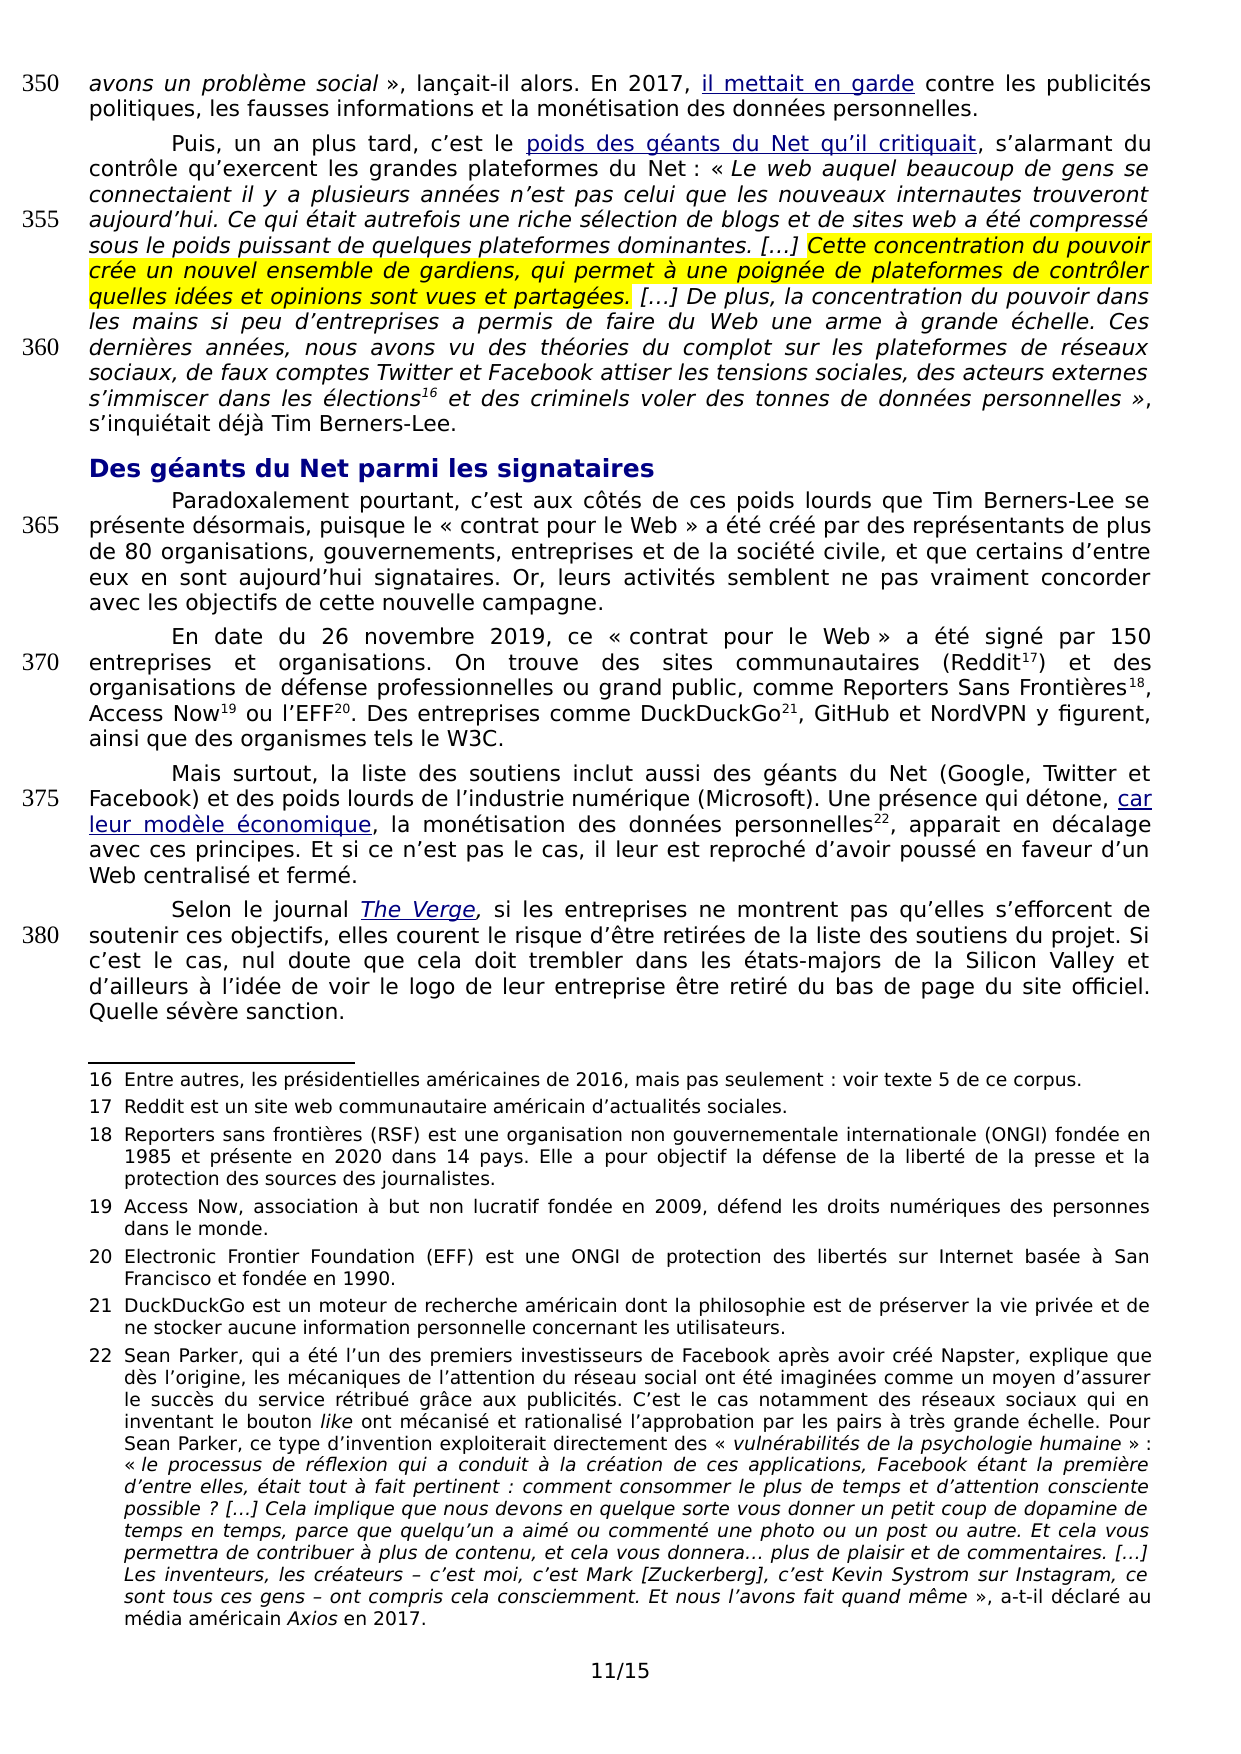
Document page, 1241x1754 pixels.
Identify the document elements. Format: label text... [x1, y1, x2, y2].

text Reporters sans frontières (RSF) est une organisation non gouvernementale internationale (ONGI) fondée en 1985 et présente en 2020 dans 14 pays. Elle a pour objectif la défense de la liberté de la presse et la protection des sources des journalistes. [88, 1124, 1152, 1190]
text Reddit est un site web communautaire américain d’actualités sociales. [88, 1097, 1152, 1118]
text Electronic Frontier Foundation (EFF) est une ONGI de protection des libertés sur Internet basée à San Francisco et fondée en 1990. [88, 1246, 1152, 1289]
subtitle Des géants du Net parmi les signataires [88, 455, 1152, 484]
text Paradoxalement pourtant, c’est aux côtés de ces poids lourds que Tim Berners-Lee se présente désormais, puisque le « contrat pour le Web » a été créé par des représentants de plus de 80 organisations, gouvernements, entreprises et de la société civile, et que certains d’entre eux en sont aujourd’hui signataires. Or, leurs activités semblent ne pas vraiment concorder avec les objectifs de cette nouvelle campagne. [88, 488, 1152, 616]
text Access Now, association à but non lucratif fondée en 2009, défend les droits numériques des personnes dans le monde. [88, 1196, 1152, 1240]
text avons un problème social », lançait-il alors. En 2017, il mettait en garde contre les publicités politiques, les fausses informations et la monétisation des données personnelles. [88, 71, 1152, 122]
text Selon le journal The Verge, si les entreprises ne montrent pas qu’elles s’efforcent de soutenir ces objectifs, elles courent le risque d’être retirées de la liste des soutiens du projet. Si c’est le cas, nul doute que cela doit trembler dans les états-majors de la Silicon Valley et d’ailleurs à l’idée de voir le logo de leur entreprise être retiré du bas de page du site officiel. Quelle sévère sanction. [88, 897, 1152, 1025]
text Sean Parker, qui a été l’un des premiers investisseurs de Facebook après avoir créé Napster, explique que dès l’origine, les mécaniques de l’attention du réseau social ont été imaginées comme un moyen d’assurer le succès du service rétribué grâce aux publicités. C’est le cas notamment des réseaux sociaux qui en inventant le bouton like ont mécanisé et rationalisé l’approbation par les pairs à très grande échelle. Pour Sean Parker, ce type d’invention exploiterait directement des « vulnérabilités de la psychologie humaine » : « le processus de réflexion qui a conduit à la création de ces applications, Facebook étant la première d’entre elles, était tout à fait pertinent : comment consommer le plus de temps et d’attention consciente possible ? […] Cela implique que nous devons en quelque sorte vous donner un petit coup de dopamine de temps en temps, parce que quelqu’un a aimé ou commenté une photo ou un post ou autre. Et cela vous permettra de contribuer à plus de contenu, et cela vous donnera… plus de plaisir et de commentaires. […] Les inventeurs, les créateurs – c’est moi, c’est Mark [Zuckerberg], c’est Kevin Systrom sur Instagram, ce sont tous ces gens – ont compris cela consciemment. Et nous l’avons fait quand même », a-t-il déclaré au média américain Axios en 2017. [88, 1345, 1152, 1629]
text Puis, un an plus tard, c’est le poids des géants du Net qu’il critiquait, s’alarmant du contrôle qu’exercent les grandes plateformes du Net : « Le web auquel beaucoup de gens se connectaient il y a plusieurs années n’est pas celui que les nouveaux internautes trouveront aujourd’hui. Ce qui était autrefois une riche sélection de blogs et de sites web a été compressé sous le poids puissant de quelques plateformes dominantes. […] Cette concentration du pouvoir crée un nouvel ensemble de gardiens, qui permet à une poignée de plateformes de contrôler quelles idées et opinions sont vues et partagées. […] De plus, la concentration du pouvoir dans les mains si peu d’entreprises a permis de faire du Web une arme à grande échelle. Ces dernières années, nous avons vu des théories du complot sur les plateformes de réseaux sociaux, de faux comptes Twitter et Facebook attiser les tensions sociales, des acteurs externes s’immiscer dans les élections et des criminels voler des tonnes de données personnelles », s’inquiétait déjà Tim Berners-Lee. [88, 131, 1152, 437]
text En date du 26 novembre 2019, ce « contrat pour le Web » a été signé par 150 entreprises et organisations. On trouve des sites communautaires (Reddit) et des organisations de défense professionnelles ou grand public, comme Reporters Sans Frontières, Access Now ou l’EFF. Des entreprises comme DuckDuckGo, GitHub et NordVPN y figurent, ainsi que des organismes tels le W3C. [88, 624, 1152, 752]
text Entre autres, les présidentielles américaines de 2016, mais pas seulement : voir texte 5 de ce corpus. [88, 1069, 1152, 1091]
text DuckDuckGo est un moteur de recherche américain dont la philosophie est de préserver la vie privée et de ne stocker aucune information personnelle concernant les utilisateurs. [88, 1295, 1152, 1339]
text Mais surtout, la liste des soutiens inclut aussi des géants du Net (Google, Twitter et Facebook) et des poids lourds de l’industrie numérique (Microsoft). Une présence qui détone, car leur modèle économique, la monétisation des données personnelles, apparait en décalage avec ces principes. Et si ce n’est pas le cas, il leur est reproché d’avoir poussé en faveur d’un Web centralisé et fermé. [88, 761, 1152, 888]
